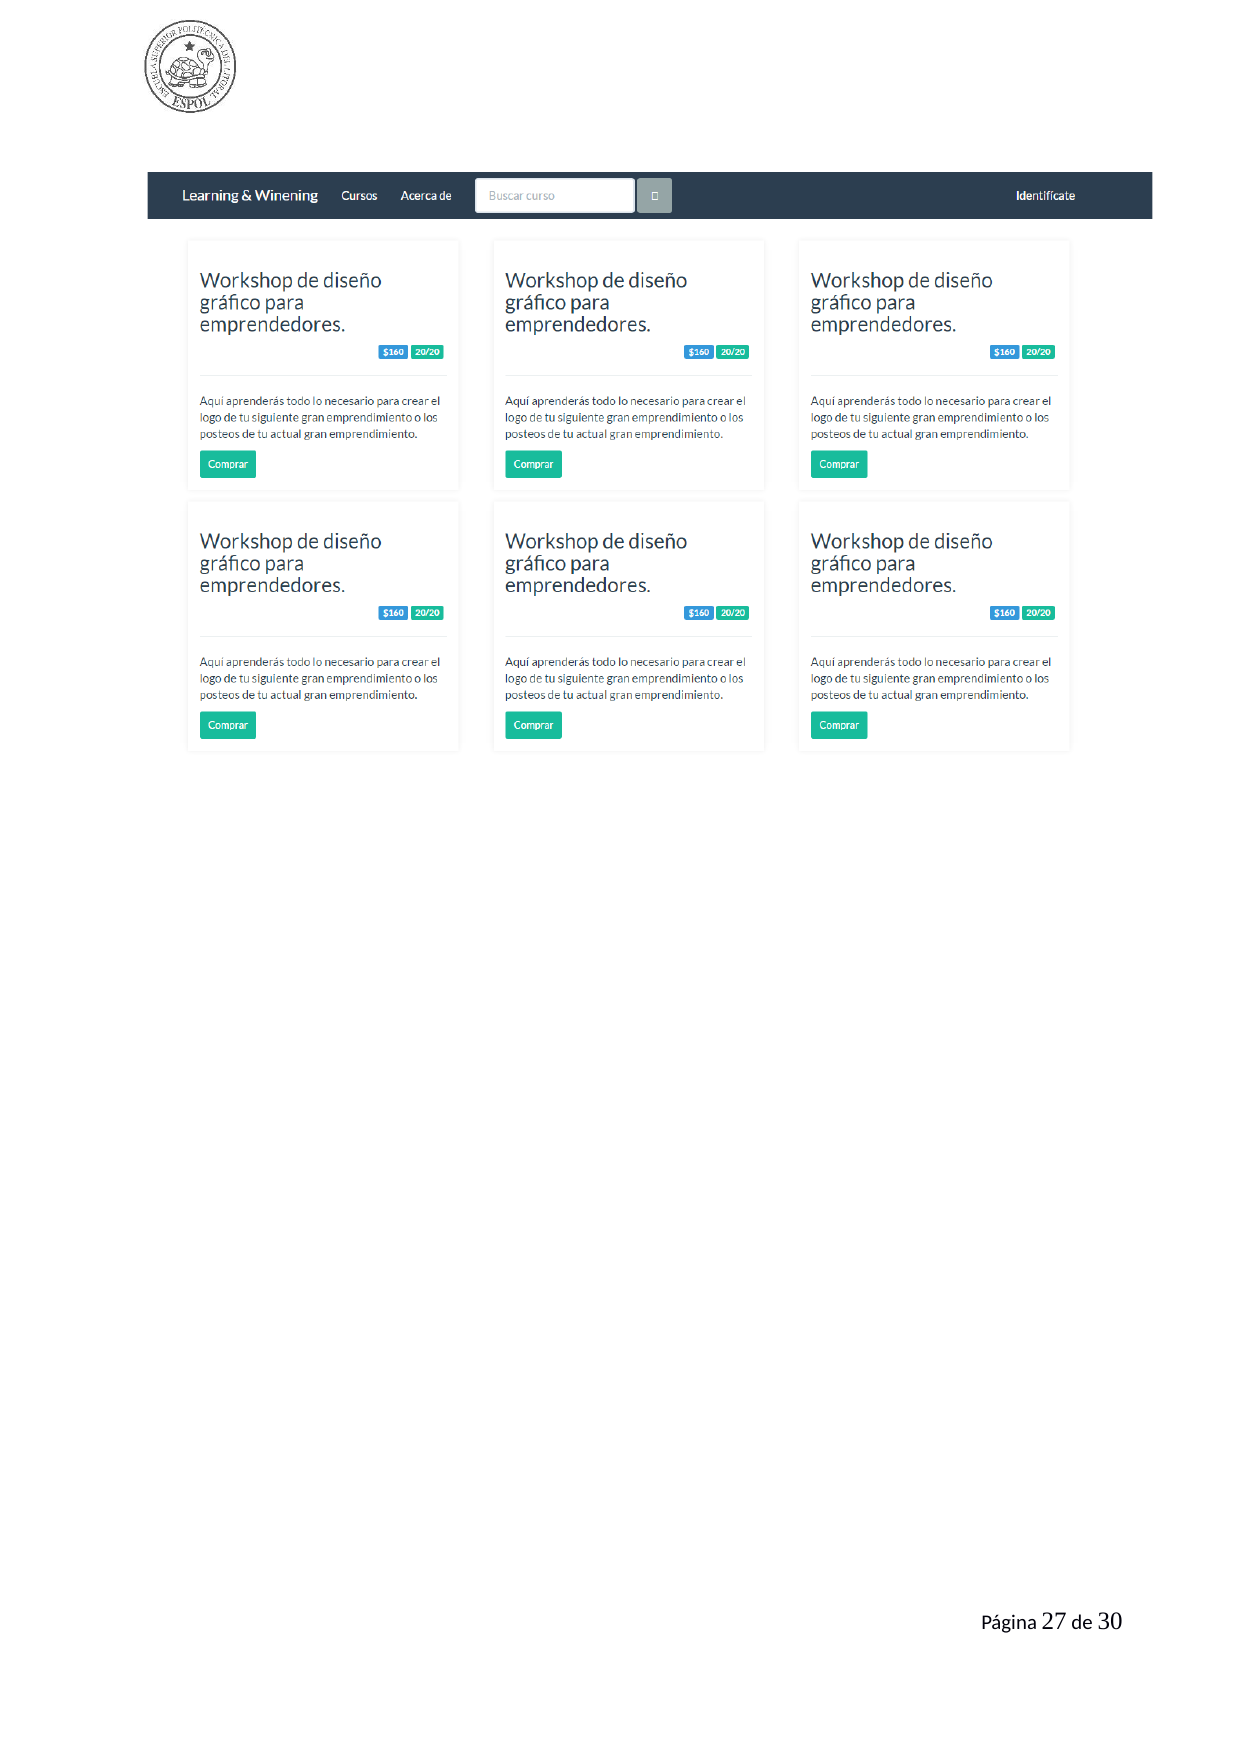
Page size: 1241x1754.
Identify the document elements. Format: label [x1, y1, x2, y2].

picture [147, 172, 1153, 867]
picture [142, 19, 238, 114]
